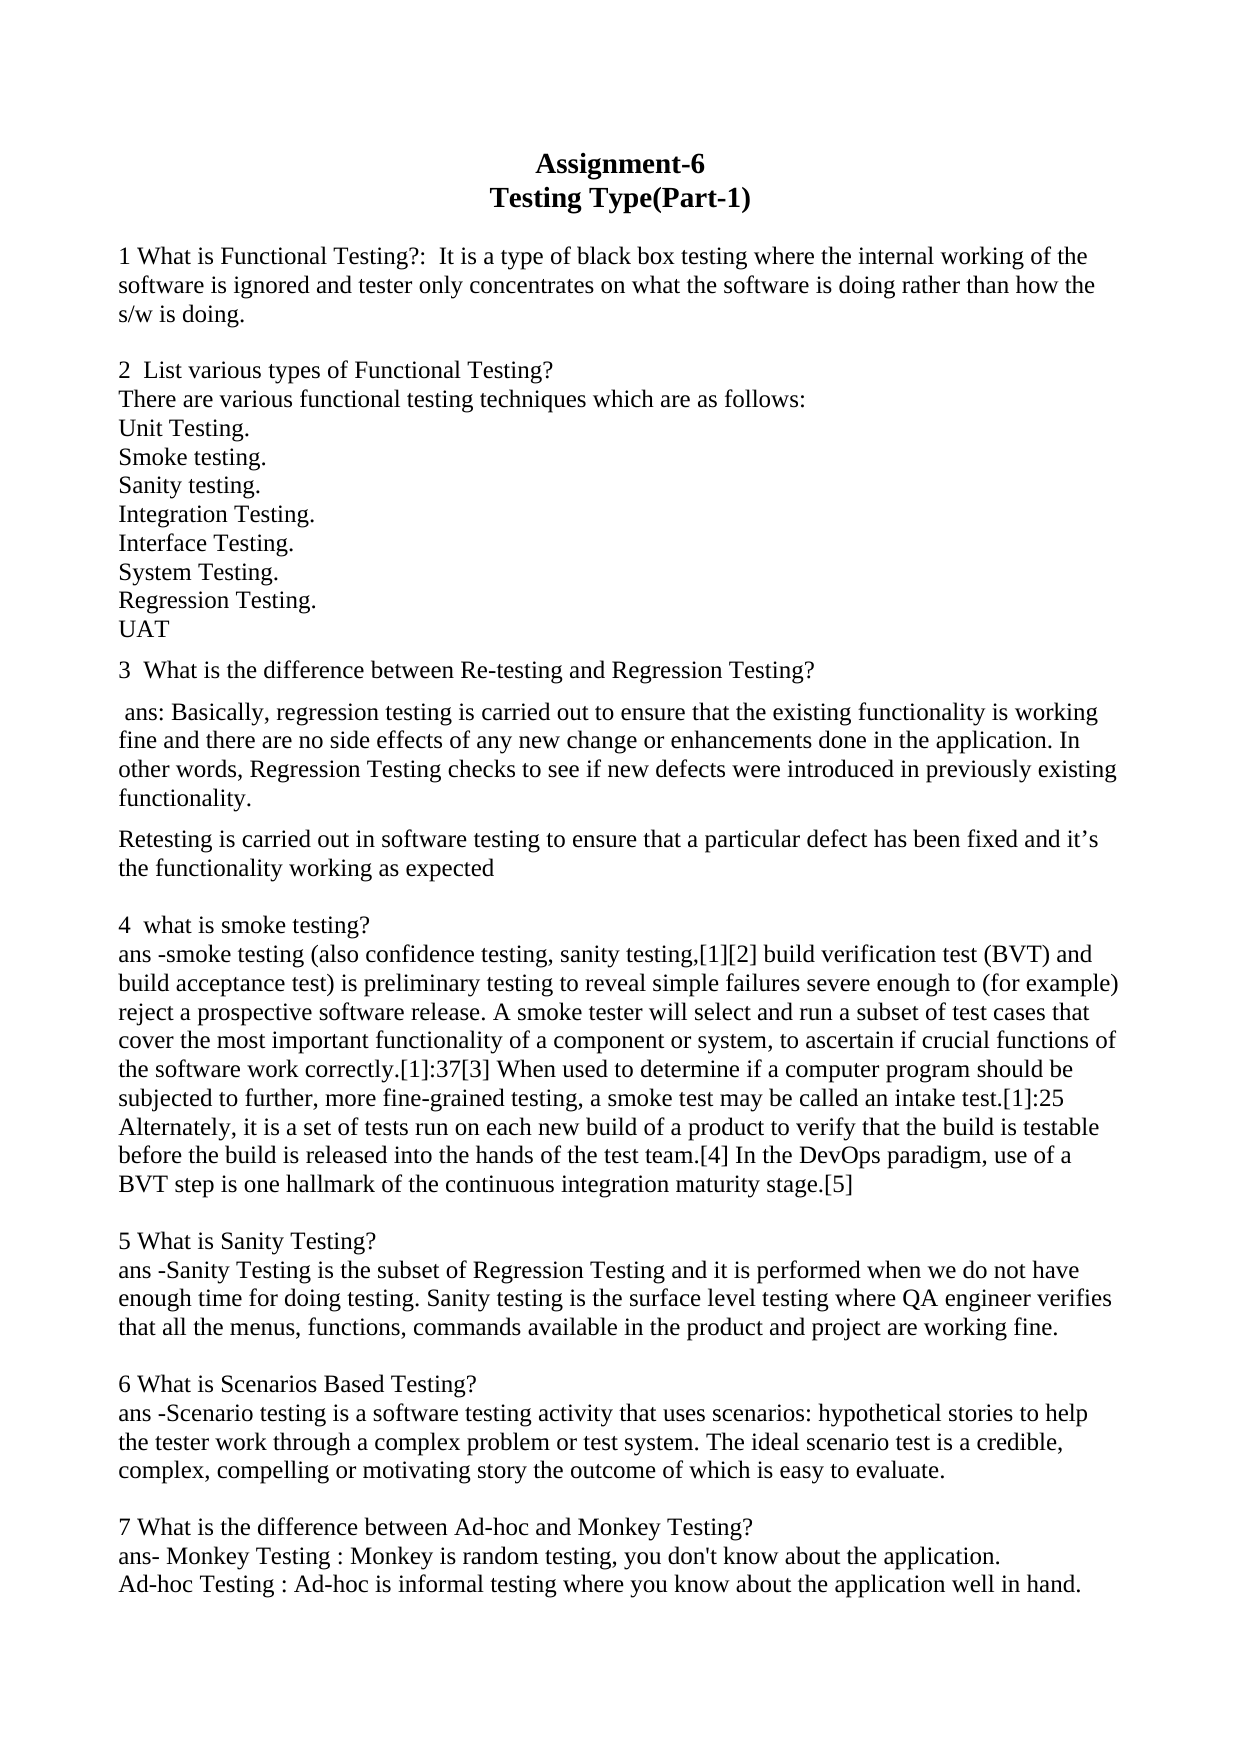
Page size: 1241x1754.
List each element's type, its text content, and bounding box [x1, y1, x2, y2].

text 3 What is the difference between Re-testing and Regression Testing? [118, 656, 1122, 684]
text 2 List various types of Functional Testing? [118, 356, 1122, 384]
text ans -Sanity Testing is the subset of Regression Testing and it is performed when we do not have enough time for doing testing. Sanity testing is the surface level testing where QA engineer verifies that all the menus, functions, commands available in the product and project are working fine. [118, 1255, 1122, 1341]
text 5 What is Sanity Testing? [118, 1226, 1122, 1255]
text 7 What is the difference between Ad-hoc and Monkey Testing? [118, 1512, 1122, 1541]
text Interface Testing. [118, 528, 1122, 557]
text Ad-hoc Testing : Ad-hoc is informal testing where you know about the application well in hand. [118, 1569, 1122, 1598]
text Assignment-6 [118, 146, 1122, 180]
text ans -smoke testing (also confidence testing, sanity testing,[1][2] build verification test (BVT) and build acceptance test) is preliminary testing to reveal simple failures severe enough to (for example) reject a prospective software release. A smoke tester will select and run a subset of test cases that cover the most important functionality of a component or system, to ascertain if crucial functions of the software work correctly.[1]:37[3] When used to determine if a computer program should be subjected to further, more fine-grained testing, a smoke test may be called an intake test.[1]:25 Alternately, it is a set of tests run on each new build of a product to verify that the build is testable before the build is released into the hands of the test team.[4] In the DevOps paradigm, use of a BVT step is one hallmark of the continuous integration maturity stage.[5] [118, 939, 1122, 1198]
text Regression Testing. [118, 586, 1122, 614]
text ans- Monkey Testing : Monkey is random testing, you don't know about the application. [118, 1541, 1122, 1569]
text 1 What is Functional Testing?: It is a type of black box testing where the internal working of the software is ignored and tester only concentrates on what the software is doing rather than how the s/w is doing. [118, 241, 1122, 327]
text Integration Testing. [118, 499, 1122, 528]
text System Testing. [118, 557, 1122, 586]
text Unit Testing. [118, 413, 1122, 442]
text Retesting is carried out in software testing to ensure that a particular defect has been fixed and it’s the functionality working as expected [118, 824, 1122, 882]
text 6 What is Scenarios Based Testing? [118, 1369, 1122, 1398]
text ans -Scenario testing is a software testing activity that uses scenarios: hypothetical stories to help the tester work through a complex problem or test system. The ideal scenario test is a credible, complex, compelling or motivating story the outcome of which is easy to evaluate. [118, 1398, 1122, 1484]
text 4 what is smoke testing? [118, 911, 1122, 939]
text Smoke testing. [118, 442, 1122, 471]
text Testing Type(Part-1) [118, 180, 1122, 213]
text Sanity testing. [118, 471, 1122, 499]
text UAT [118, 614, 1122, 643]
text ans: Basically, regression testing is carried out to ensure that the existing functionality is working fine and there are no side effects of any new change or enhancements done in the application. In other words, Regression Testing checks to see if new defects were introduced in previously existing functionality. [118, 697, 1122, 812]
text There are various functional testing techniques which are as follows: [118, 384, 1122, 413]
